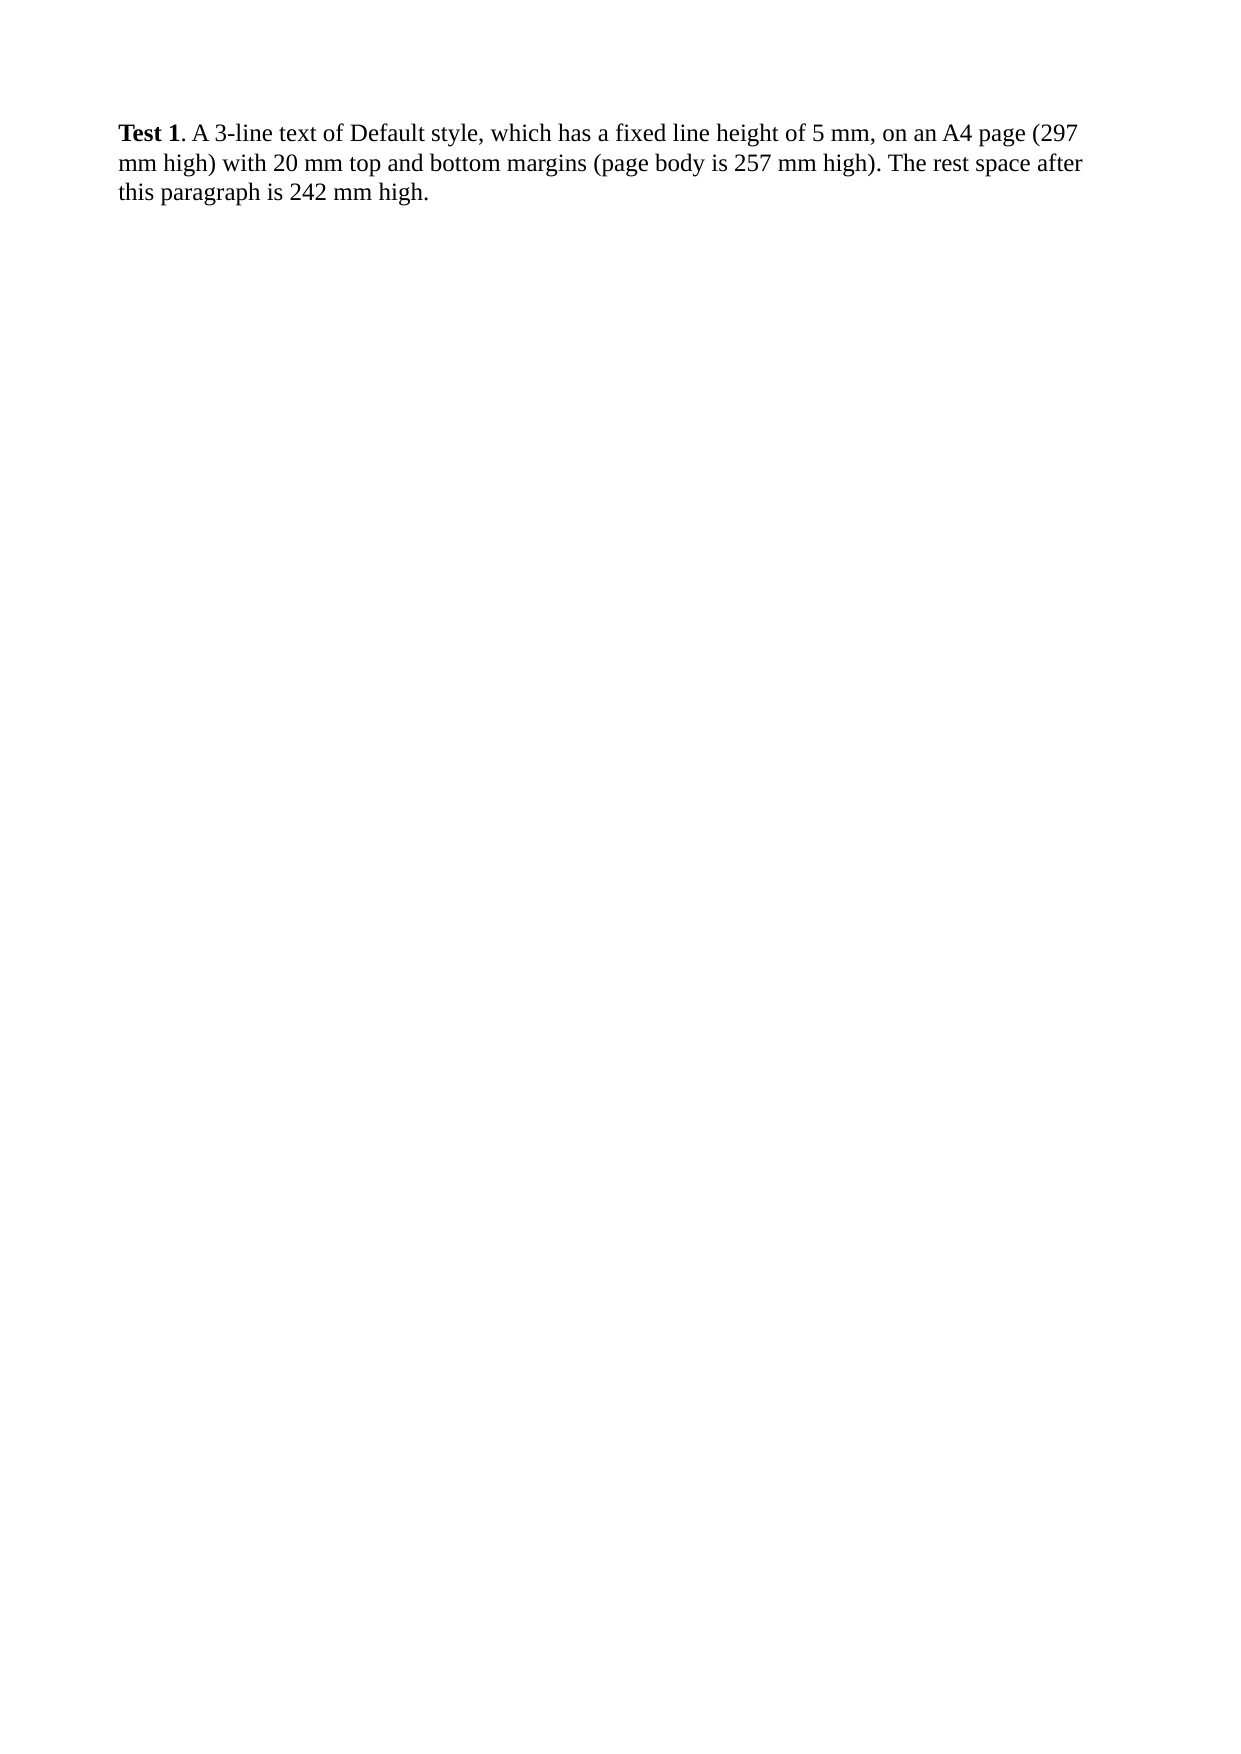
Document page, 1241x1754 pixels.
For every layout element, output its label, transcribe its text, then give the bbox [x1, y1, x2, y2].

text Test 1. A 3-line text of Default style, which has a fixed line height of 5 mm, on an A4 page (297 mm high) with 20 mm top and bottom margins (page body is 257 mm high). The rest space after this paragraph is 242 mm high. [118, 118, 1122, 207]
